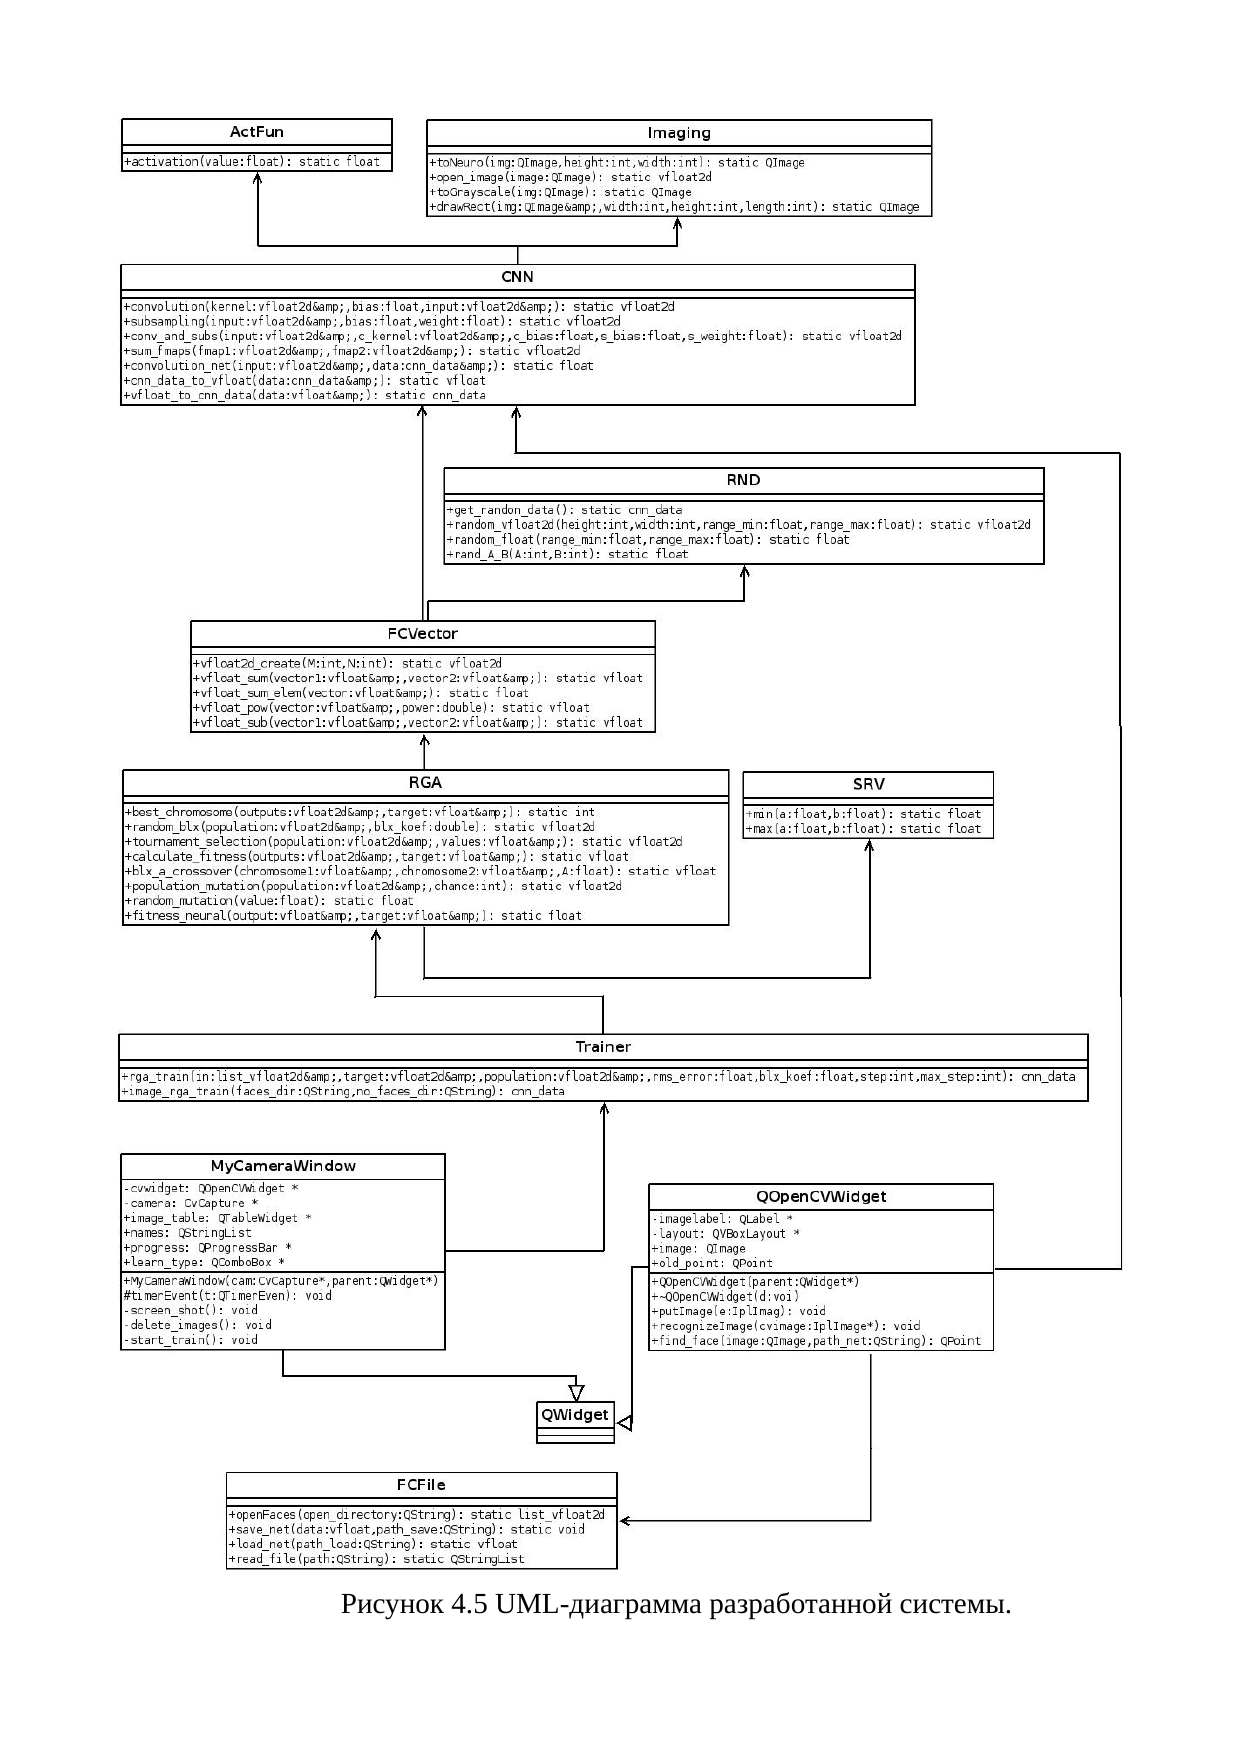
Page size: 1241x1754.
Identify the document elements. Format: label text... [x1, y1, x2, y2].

list Рисунок 4.5 UML-диаграмма разработанной системы. [193, 1570, 1122, 1619]
picture [118, 118, 1123, 1570]
